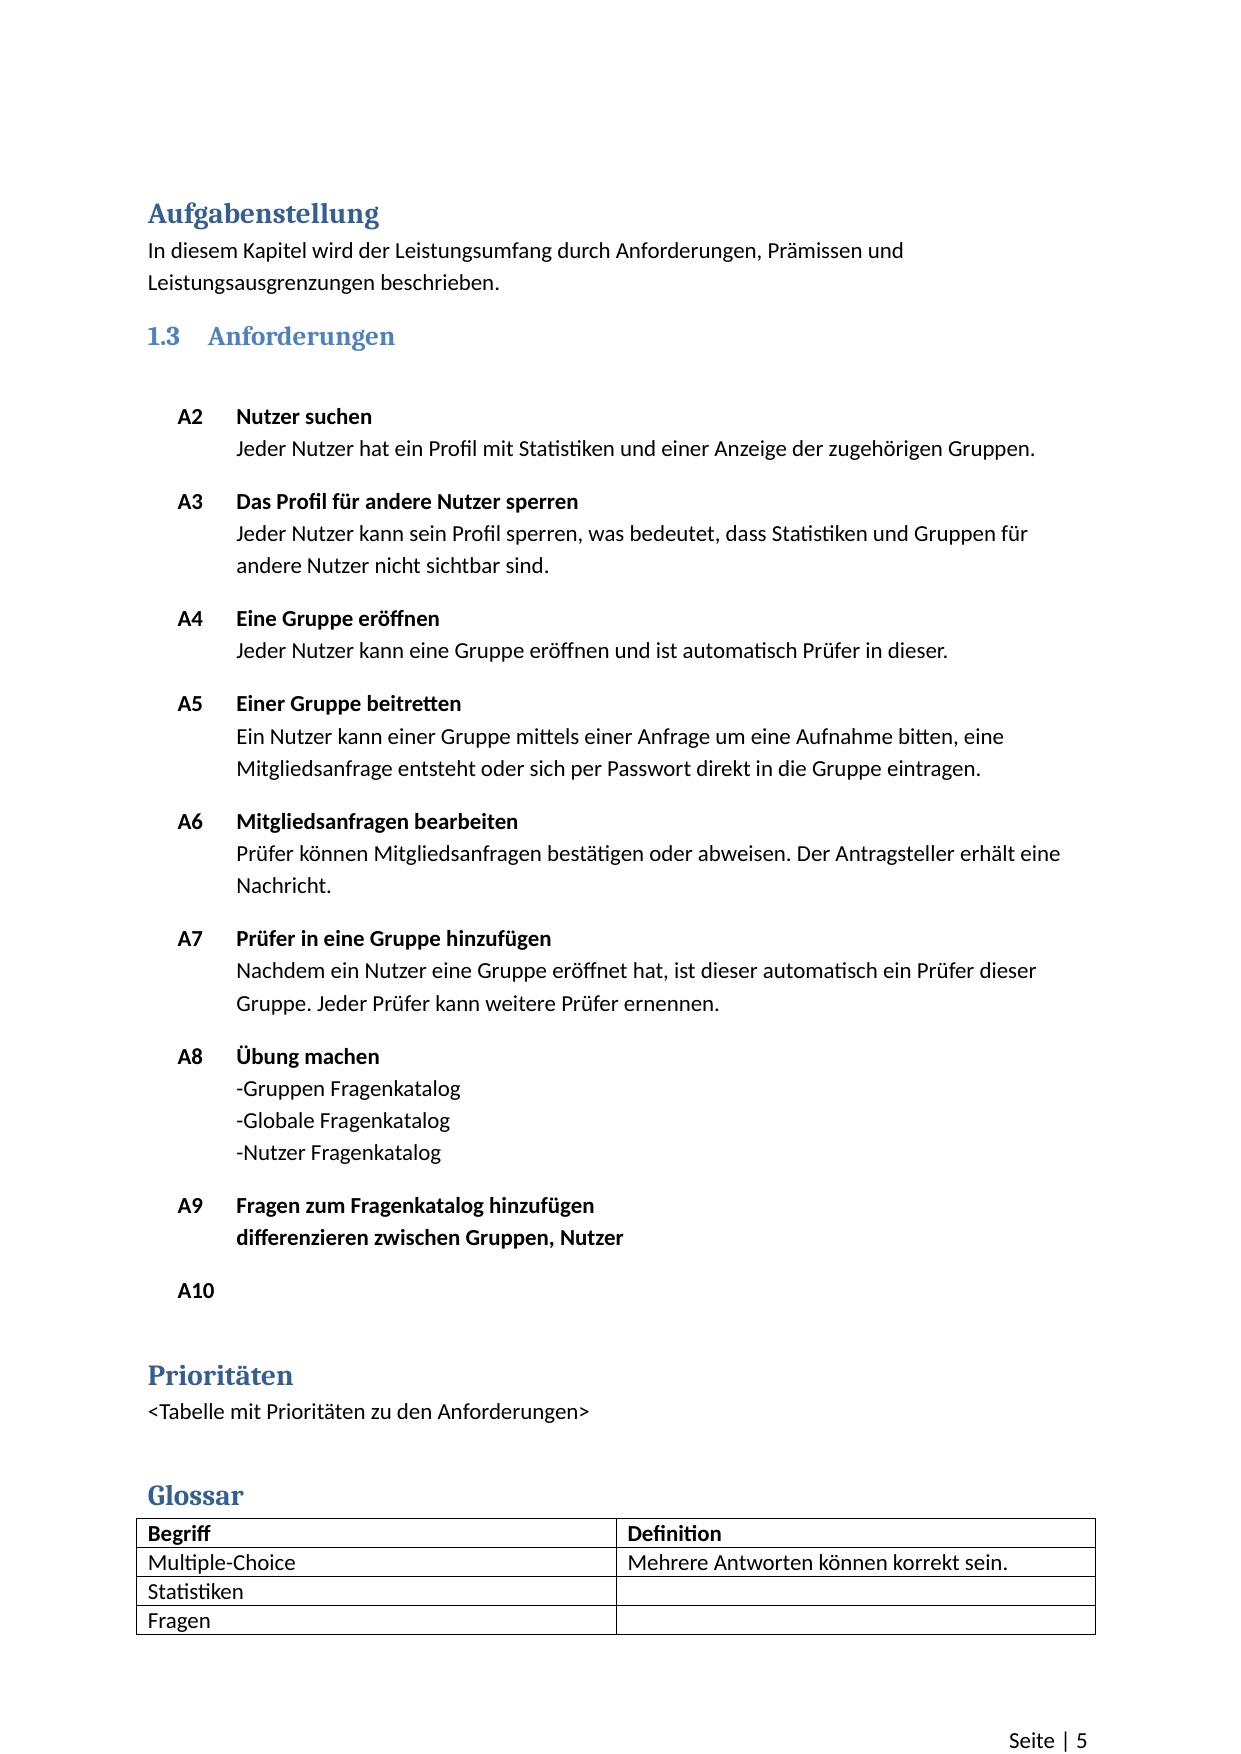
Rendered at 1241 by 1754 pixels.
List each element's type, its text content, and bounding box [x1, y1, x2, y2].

subtitle Prioritäten [148, 1359, 1093, 1392]
subtitle Mitgliedsanfragen bearbeiten Prüfer können Mitgliedsanfragen bestätigen oder abweisen. Der Antragsteller erhält eine Nachricht. [177, 807, 1093, 899]
table_cell [617, 1606, 1095, 1634]
subtitle Glossar [148, 1479, 1093, 1513]
subtitle Anforderungen [148, 321, 1093, 352]
subtitle Einer Gruppe beitretten Ein Nutzer kann einer Gruppe mittels einer Anfrage um eine Aufnahme bitten, eine Mitgliedsanfrage entsteht oder sich per Passwort direkt in die Gruppe eintragen. [177, 689, 1093, 782]
table_cell Mehrere Antworten können korrekt sein. [617, 1548, 1095, 1576]
table_header Begriff [137, 1519, 616, 1547]
text In diesem Kapitel wird der Leistungsumfang durch Anforderungen, Prämissen und Leistungsausgrenzungen beschrieben. [148, 236, 1093, 296]
subtitle Prüfer in eine Gruppe hinzufügen Nachdem ein Nutzer eine Gruppe eröffnet hat, ist dieser automatisch ein Prüfer dieser Gruppe. Jeder Prüfer kann weitere Prüfer ernennen. [177, 924, 1093, 1017]
text <Tabelle mit Prioritäten zu den Anforderungen> [148, 1397, 1093, 1425]
subtitle Das Profil für andere Nutzer sperren Jeder Nutzer kann sein Profil sperren, was bedeutet, dass Statistiken und Gruppen für andere Nutzer nicht sichtbar sind. [177, 487, 1093, 579]
subtitle Eine Gruppe eröffnen Jeder Nutzer kann eine Gruppe eröffnen und ist automatisch Prüfer in dieser. [177, 604, 1093, 664]
subtitle Aufgabenstellung [148, 198, 1093, 231]
subtitle Fragen zum Fragenkatalog hinzufügen differenzieren zwischen Gruppen, Nutzer [177, 1191, 1093, 1252]
subtitle Übung machen -Gruppen Fragenkatalog -Globale Fragenkatalog -Nutzer Fragenkatalog [177, 1042, 1093, 1166]
table_cell Multiple-Choice [137, 1548, 616, 1576]
subtitle Nutzer suchen Jeder Nutzer hat ein Profil mit Statistiken und einer Anzeige der zugehörigen Gruppen. [177, 402, 1093, 462]
table_cell Statistiken [137, 1577, 616, 1605]
table_cell Fragen [137, 1606, 616, 1634]
table_cell [617, 1577, 1095, 1605]
table_header Definition [617, 1519, 1095, 1547]
